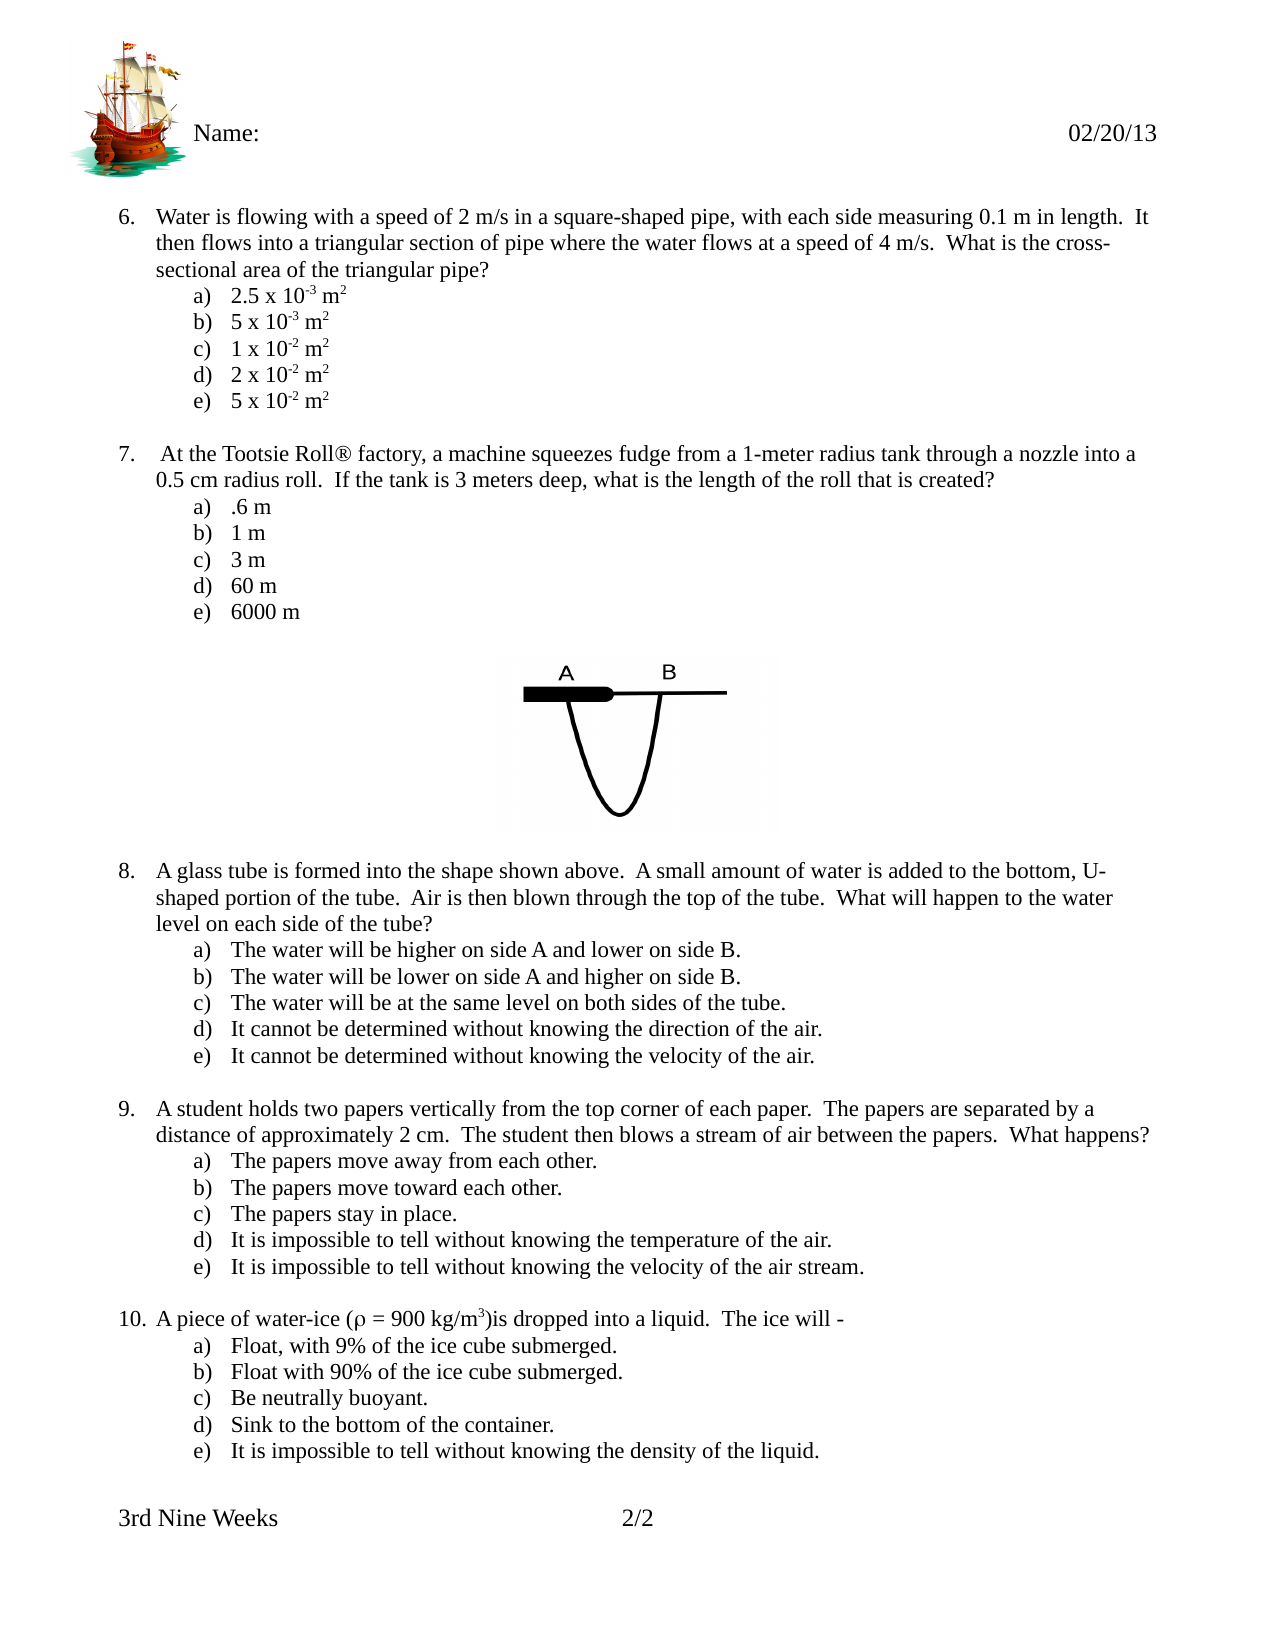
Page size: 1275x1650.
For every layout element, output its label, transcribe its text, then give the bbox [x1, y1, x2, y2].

list A piece of water-ice (r = 900 kg/m3)is dropped into a liquid. The ice will - [118, 1305, 1157, 1332]
list 5 x 10-2 m2 [193, 387, 1157, 414]
list The papers move away from each other. [193, 1147, 1157, 1174]
list A glass tube is formed into the shape shown above. A small amount of water is added to the bottom, U-shaped portion of the tube. Air is then blown through the top of the tube. What will happen to the water level on each side of the tube? [118, 857, 1157, 936]
picture [68, 41, 186, 177]
list At the Tootsie Roll® factory, a machine squeezes fudge from a 1-meter radius tank through a nozzle into a 0.5 cm radius roll. If the tank is 3 meters deep, what is the length of the roll that is created? [118, 440, 1157, 493]
list It cannot be determined without knowing the velocity of the air. [193, 1042, 1157, 1068]
list 2 x 10-2 m2 [193, 361, 1157, 387]
list A student holds two papers vertically from the top corner of each paper. The papers are separated by a distance of approximately 2 cm. The student then blows a stream of air between the papers. What happens? [118, 1094, 1157, 1147]
list It cannot be determined without knowing the direction of the air. [193, 1016, 1157, 1042]
list Be neutrally buoyant. [193, 1384, 1157, 1411]
list It is impossible to tell without knowing the density of the liquid. [193, 1437, 1157, 1463]
list Float, with 9% of the ice cube submerged. [193, 1332, 1157, 1358]
list 6000 m [193, 598, 1157, 625]
list It is impossible to tell without knowing the temperature of the air. [193, 1226, 1157, 1253]
list Water is flowing with a speed of 2 m/s in a square-shaped pipe, with each side measuring 0.1 m in length. It then flows into a triangular section of pipe where the water flows at a speed of 4 m/s. What is the cross-sectional area of the triangular pipe? [118, 203, 1157, 282]
list Float with 90% of the ice cube submerged. [193, 1358, 1157, 1384]
list The water will be higher on side A and lower on side B. [193, 936, 1157, 963]
list 60 m [193, 572, 1157, 598]
list The papers move toward each other. [193, 1174, 1157, 1200]
list The water will be at the same level on both sides of the tube. [193, 989, 1157, 1016]
list 1 m [193, 519, 1157, 546]
list Sink to the bottom of the container. [193, 1411, 1157, 1437]
list It is impossible to tell without knowing the velocity of the air stream. [193, 1253, 1157, 1279]
list 1 x 10-2 m2 [193, 335, 1157, 361]
list 2.5 x 10-3 m2 [193, 282, 1157, 308]
list The papers stay in place. [193, 1200, 1157, 1226]
list .6 m [193, 493, 1157, 519]
list The water will be lower on side A and higher on side B. [193, 963, 1157, 989]
picture [495, 651, 780, 831]
list 3 m [193, 546, 1157, 572]
list 5 x 10-3 m2 [193, 308, 1157, 335]
